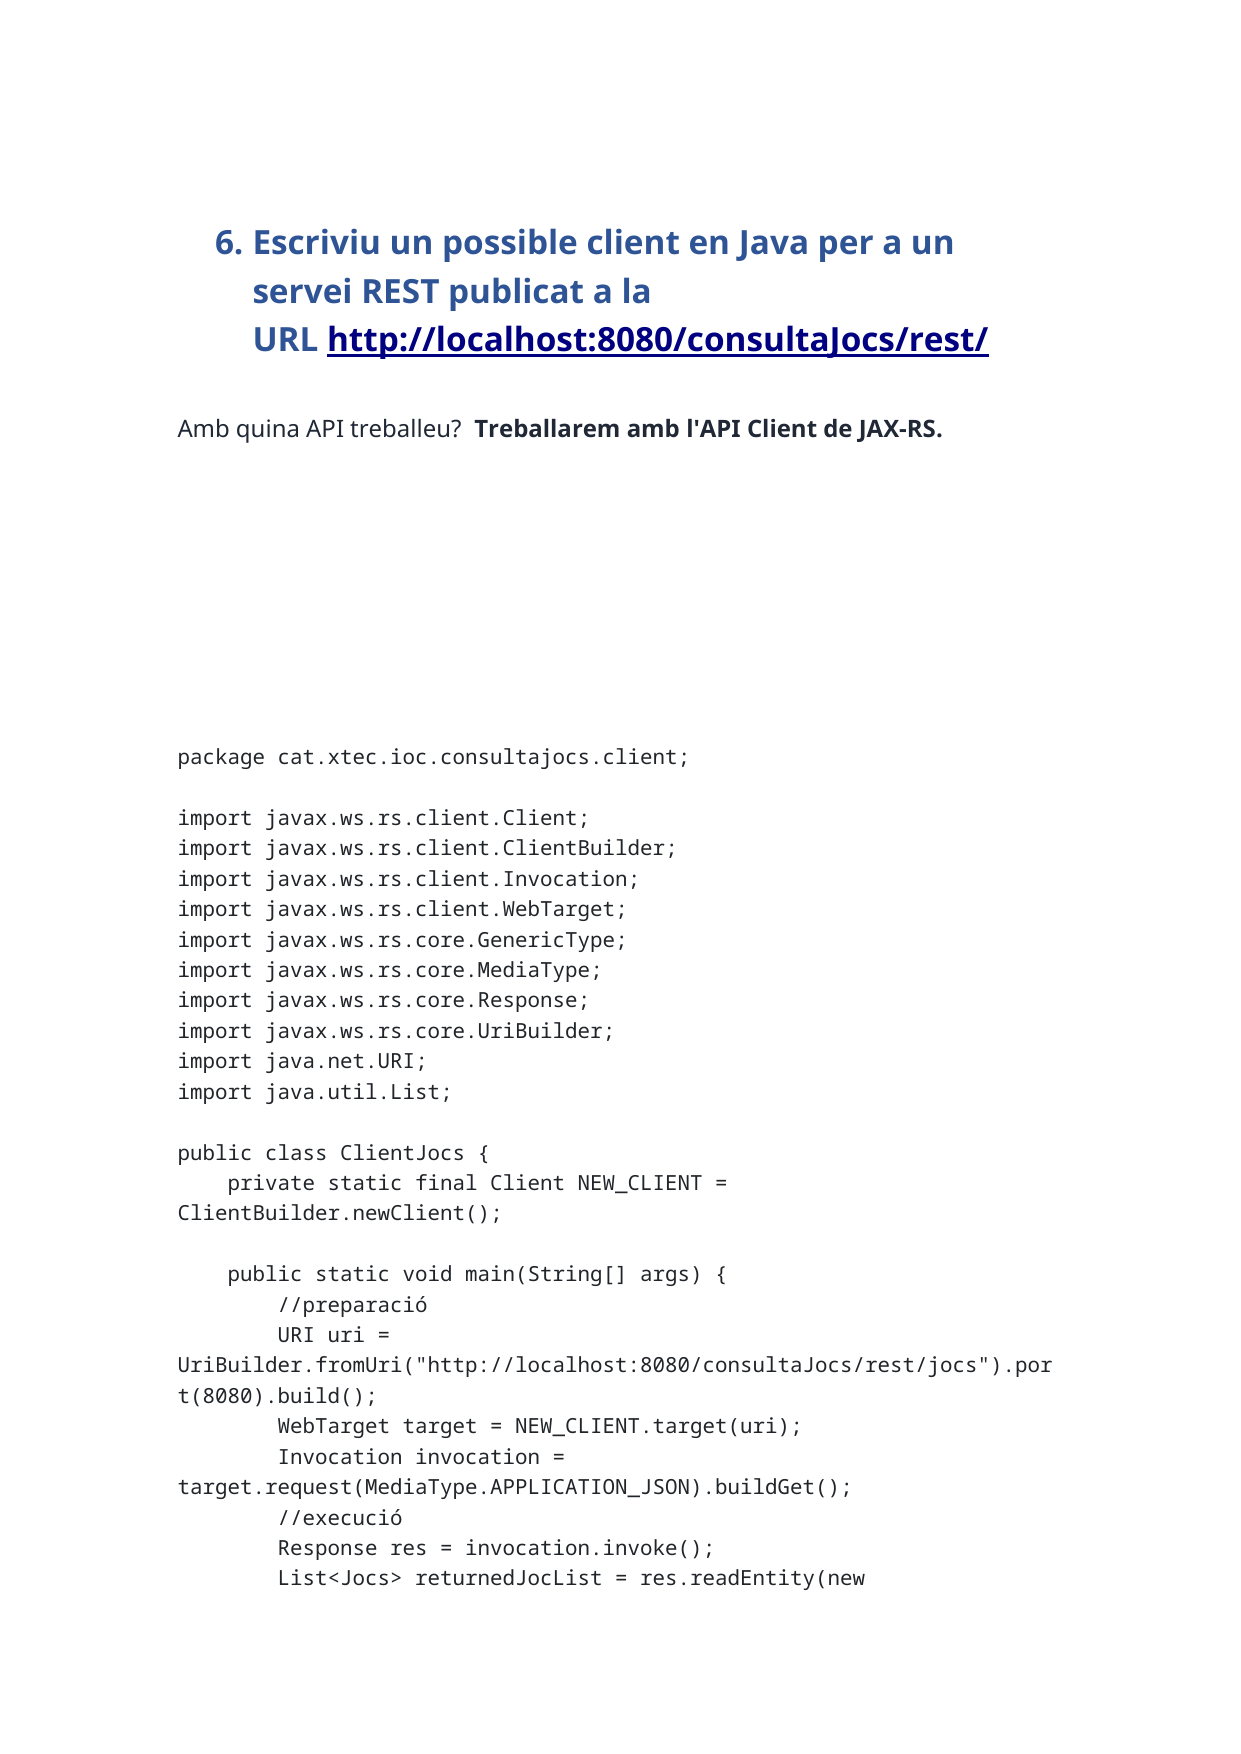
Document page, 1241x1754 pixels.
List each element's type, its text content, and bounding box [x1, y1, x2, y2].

text package cat.xtec.ioc.consultajocs.client; import javax.ws.rs.client.Client; import javax.ws.rs.client.ClientBuilder; import javax.ws.rs.client.Invocation; import javax.ws.rs.client.WebTarget; import javax.ws.rs.core.GenericType; import javax.ws.rs.core.MediaType; import javax.ws.rs.core.Response; import javax.ws.rs.core.UriBuilder; import java.net.URI; import java.util.List; public class ClientJocs { private static final Client NEW_CLIENT = ClientBuilder.newClient(); public static void main(String[] args) { //preparació URI uri = UriBuilder.fromUri("http://localhost:8080/consultaJocs/rest/jocs").port(8080).build(); WebTarget target = NEW_CLIENT.target(uri); Invocation invocation = target.request(MediaType.APPLICATION_JSON).buildGet(); //execució Response res = invocation.invoke(); List<Jocs> returnedJocList = res.readEntity(new [177, 742, 1063, 1592]
list Escriviu un possible client en Java per a un servei REST publicat a la URL http://localhost:8080/consultaJocs/rest/ [215, 219, 1063, 362]
text Amb quina API treballeu? Treballarem amb l'API Client de JAX-RS. [177, 411, 1063, 444]
